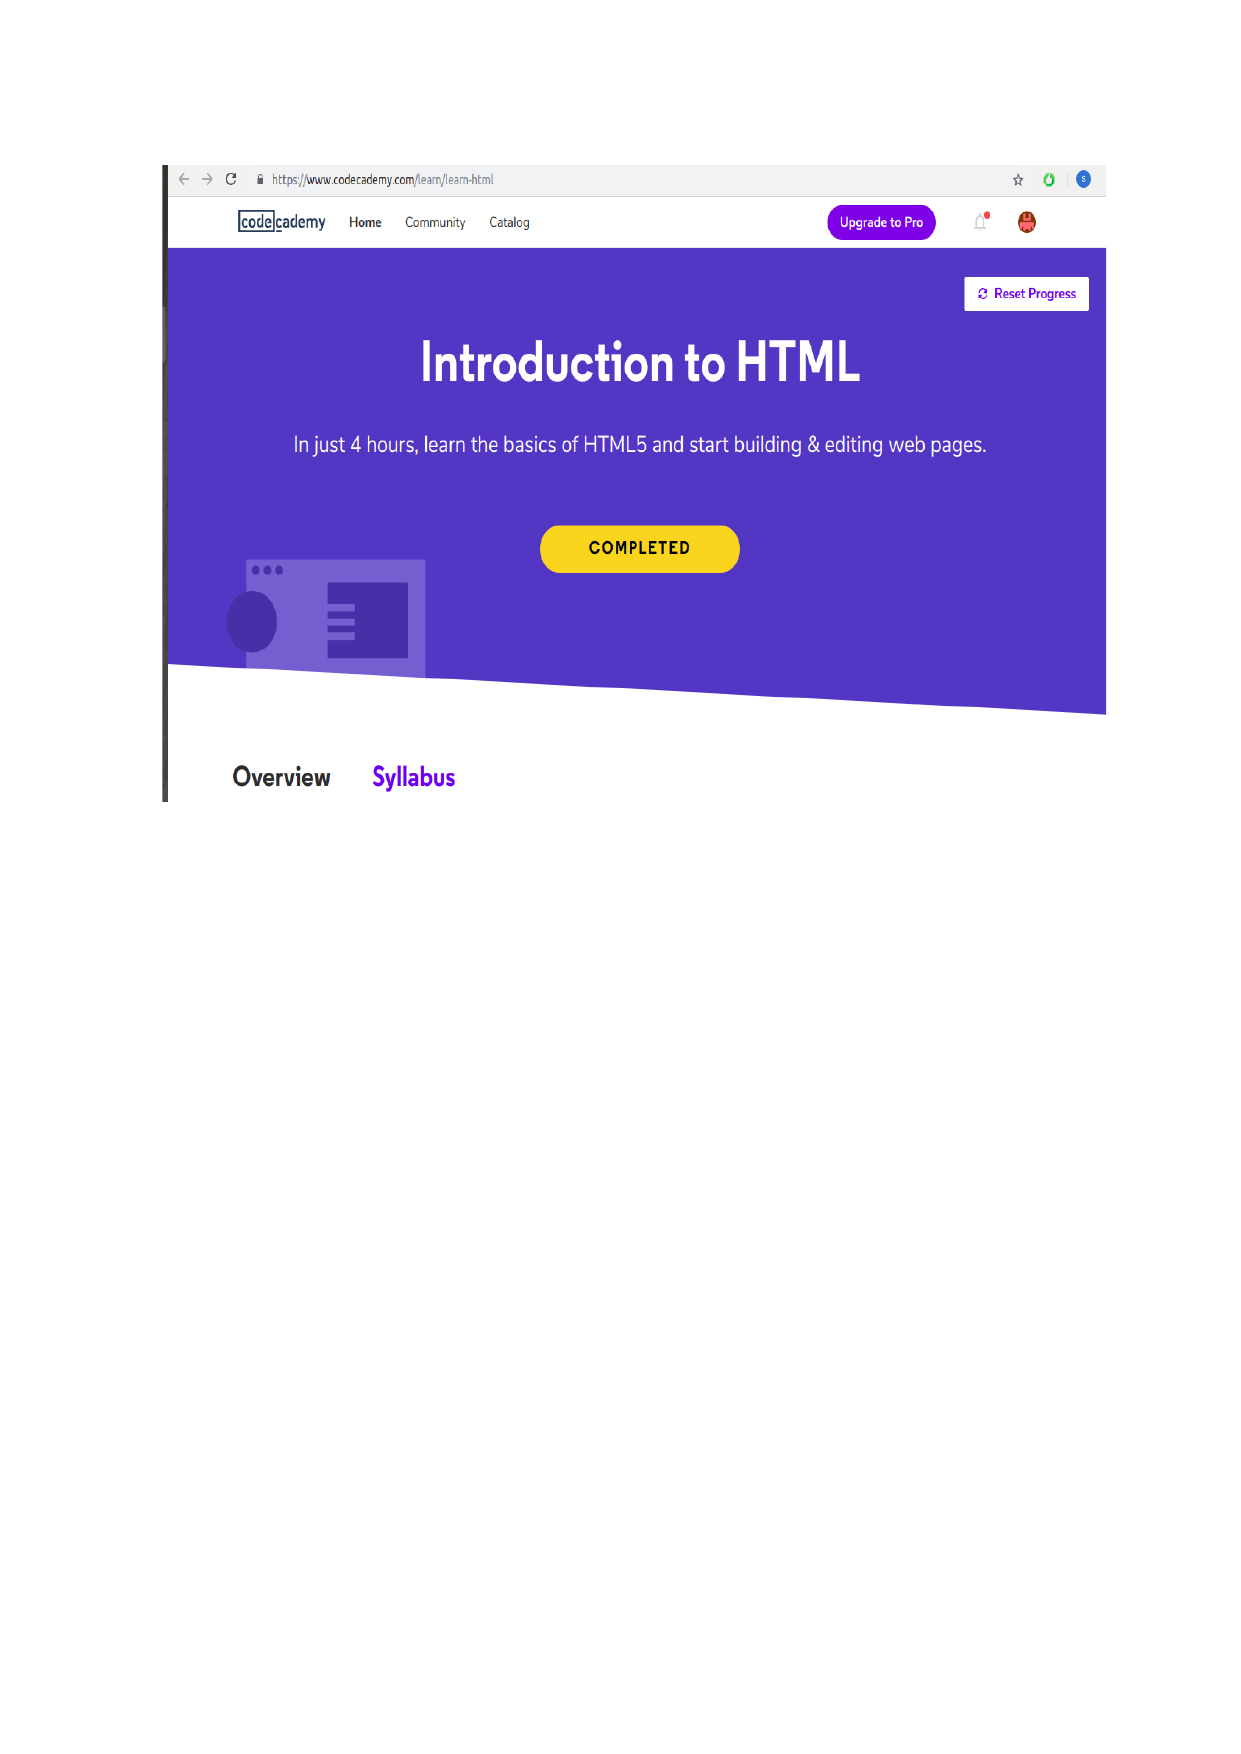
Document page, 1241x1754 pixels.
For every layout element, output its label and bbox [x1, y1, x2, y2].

picture [162, 165, 1107, 802]
